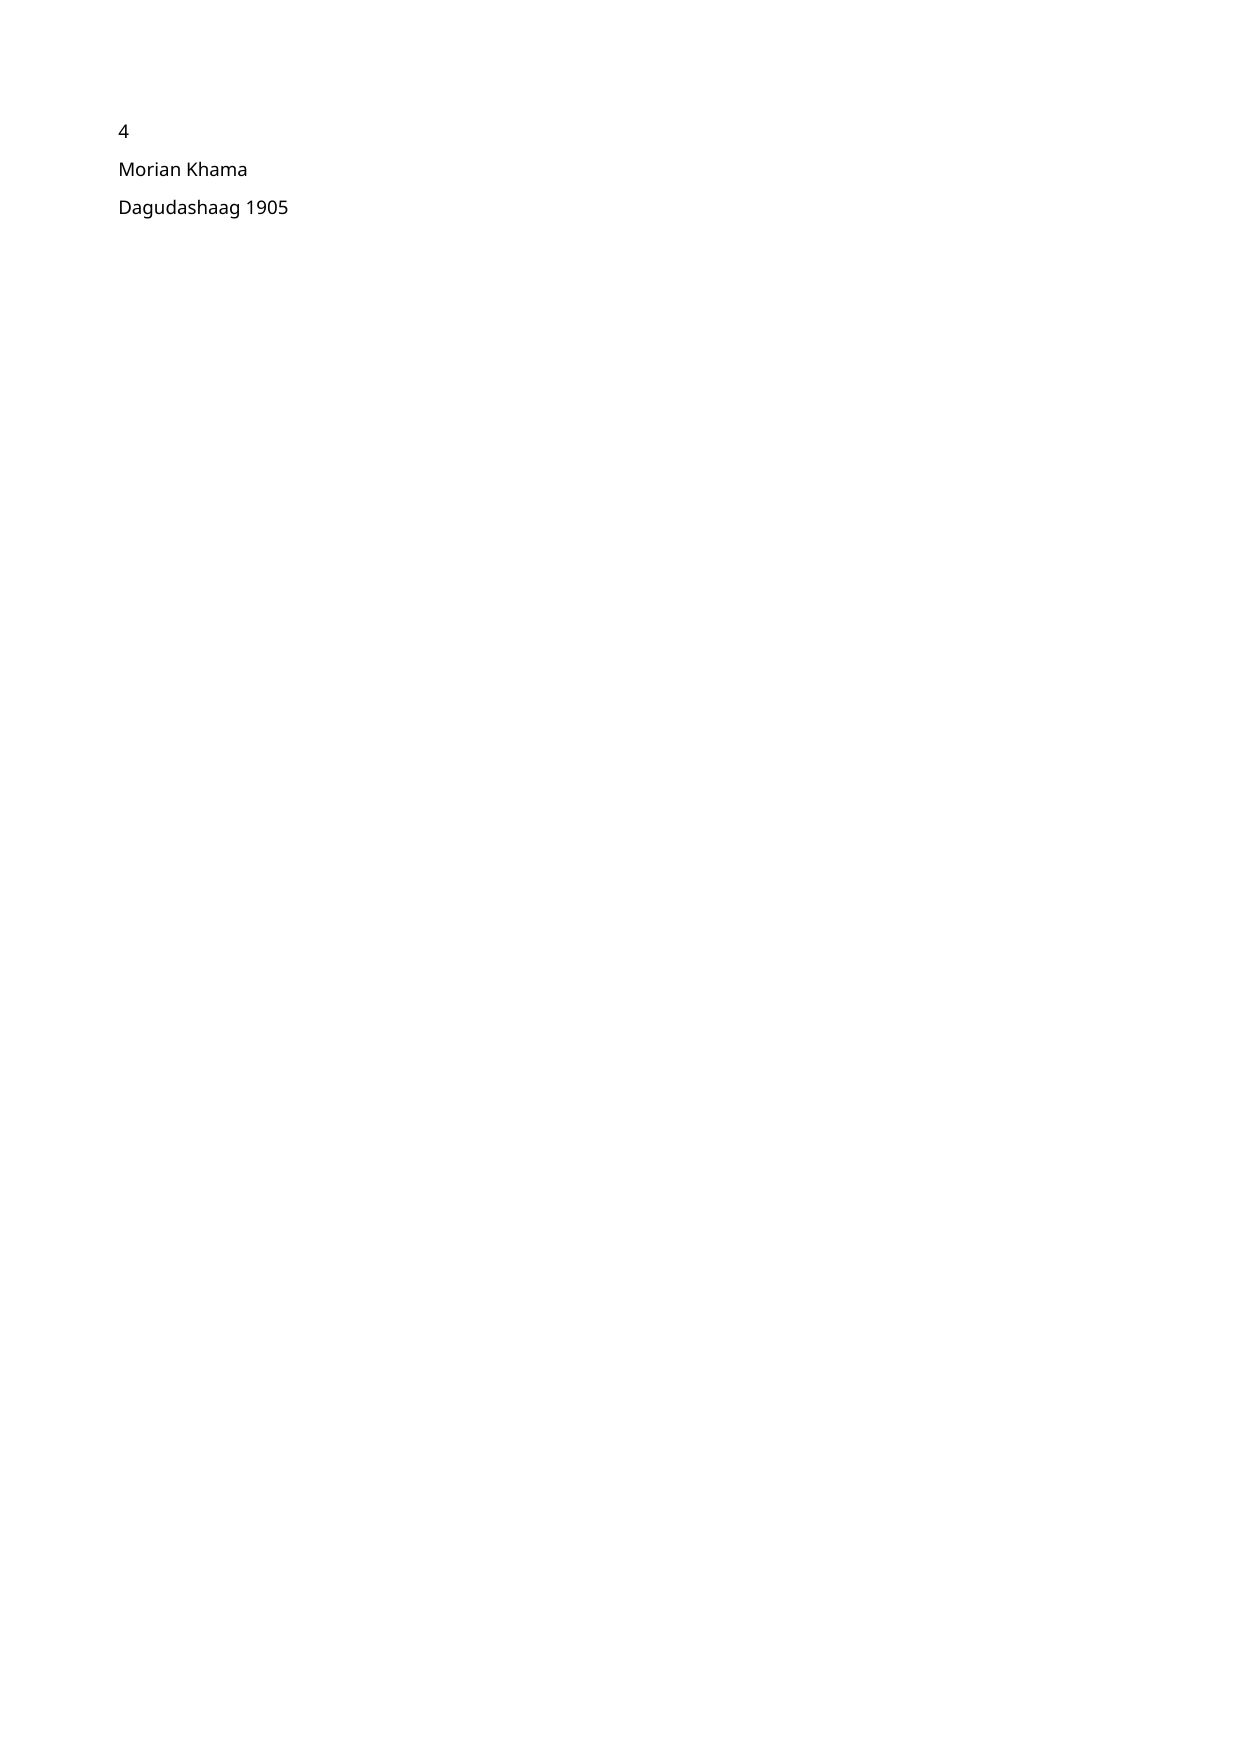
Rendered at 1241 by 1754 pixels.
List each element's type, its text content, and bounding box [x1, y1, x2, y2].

text 4 [118, 118, 1122, 144]
text Dagudashaag 1905 [118, 194, 1122, 220]
text Morian Khama [118, 156, 1122, 182]
